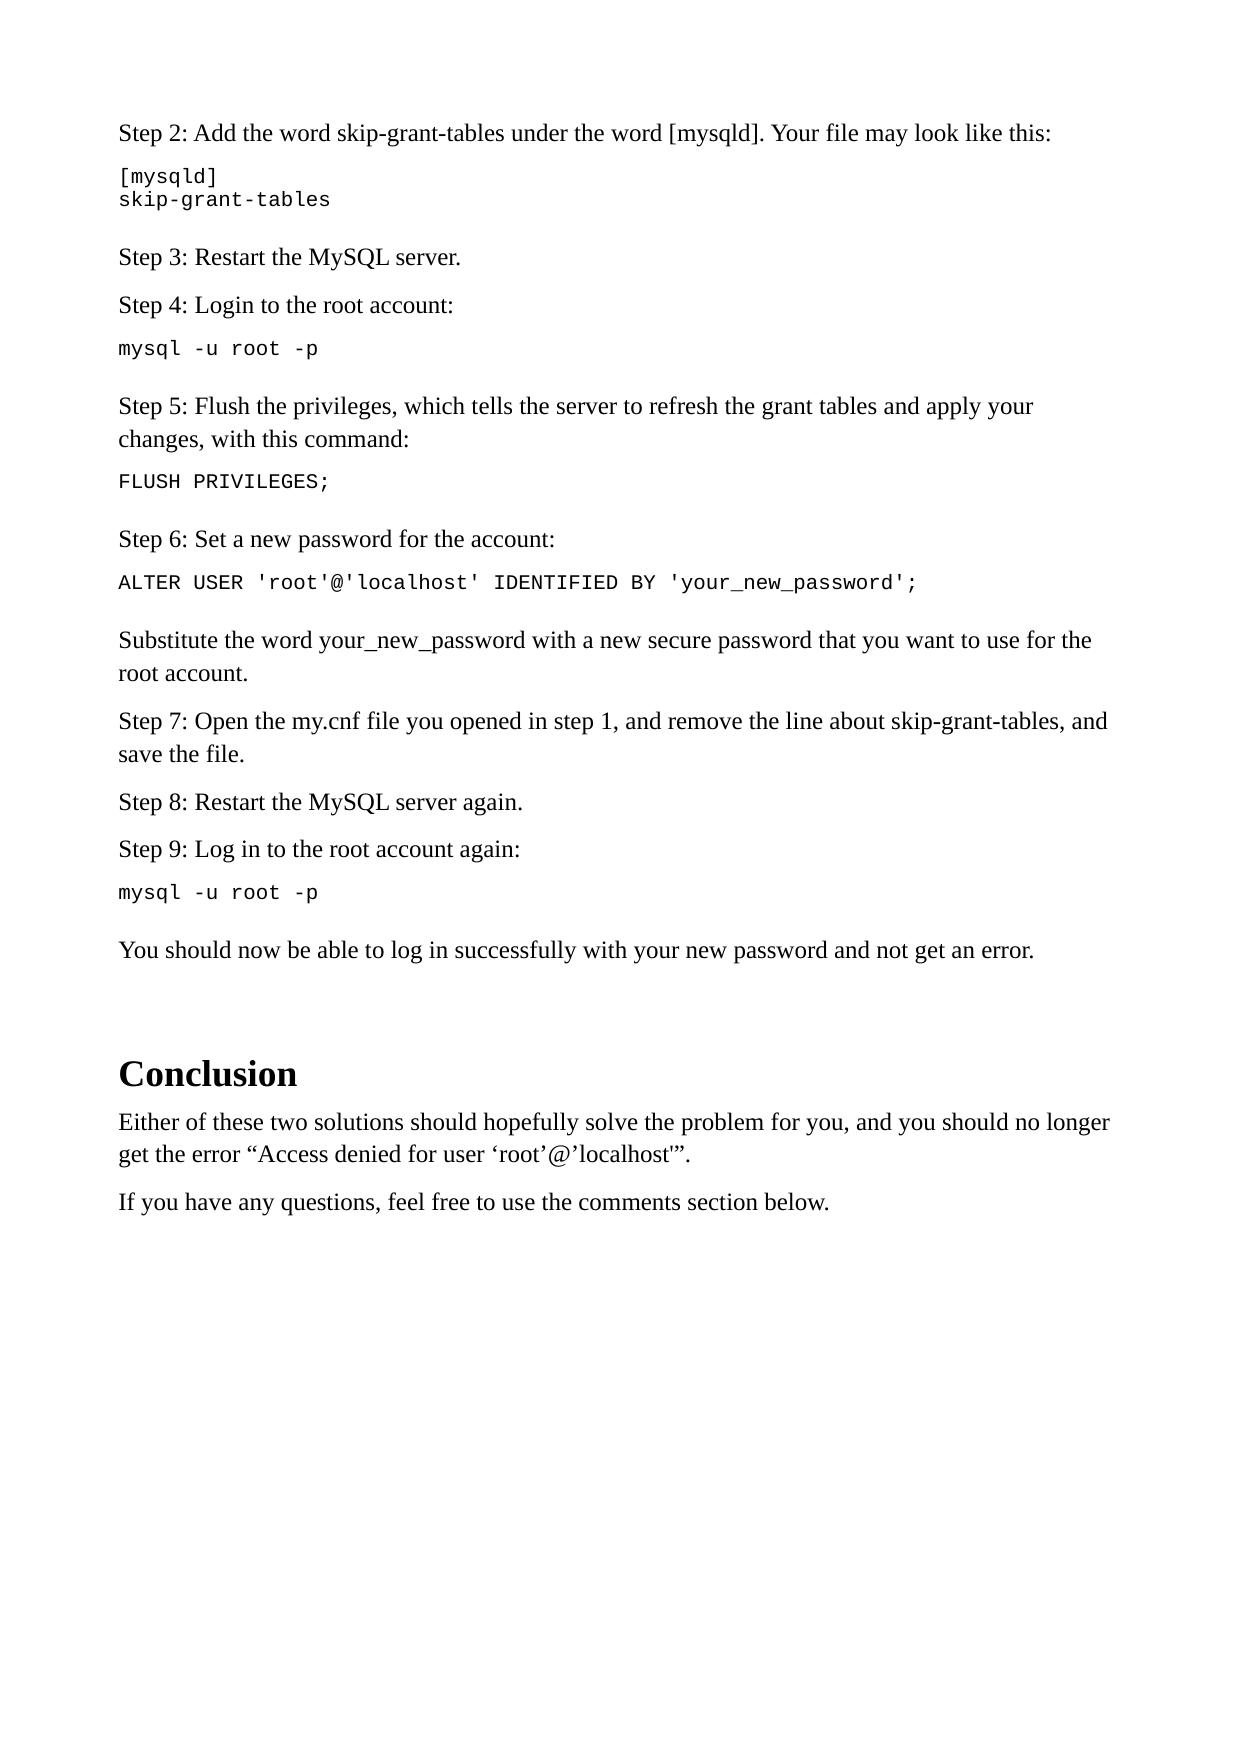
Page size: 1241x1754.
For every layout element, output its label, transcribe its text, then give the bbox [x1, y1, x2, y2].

text mysql -u root -p [118, 338, 1122, 361]
text Step 4: Login to the root account: [118, 290, 1122, 319]
text mysql -u root -p [118, 882, 1122, 905]
text If you have any questions, feel free to use the comments section below. [118, 1187, 1122, 1216]
text FLUSH PRIVILEGES; [118, 471, 1122, 495]
text Either of these two solutions should hopefully solve the problem for you, and you should no longer get the error “Access denied for user ‘root’@’localhost'”. [118, 1107, 1122, 1168]
text Step 6: Set a new password for the account: [118, 524, 1122, 553]
text Step 3: Restart the MySQL server. [118, 242, 1122, 271]
text Step 9: Log in to the root account again: [118, 834, 1122, 863]
text Step 5: Flush the privileges, which tells the server to refresh the grant tables and apply your changes, with this command: [118, 391, 1122, 453]
text Step 8: Restart the MySQL server again. [118, 787, 1122, 815]
text Step 7: Open the my.cnf file you opened in step 1, and remove the line about skip-grant-tables, and save the file. [118, 706, 1122, 768]
text skip-grant-tables [118, 189, 1122, 213]
text ALTER USER 'root'@'localhost' IDENTIFIED BY 'your_new_password'; [118, 572, 1122, 596]
subtitle Conclusion [118, 1051, 1122, 1094]
text [mysqld] [118, 166, 1122, 189]
text You should now be able to log in successfully with your new password and not get an error. [118, 935, 1122, 964]
text Step 2: Add the word skip-grant-tables under the word [mysqld]. Your file may look like this: [118, 118, 1122, 147]
text Substitute the word your_new_password with a new secure password that you want to use for the root account. [118, 625, 1122, 687]
